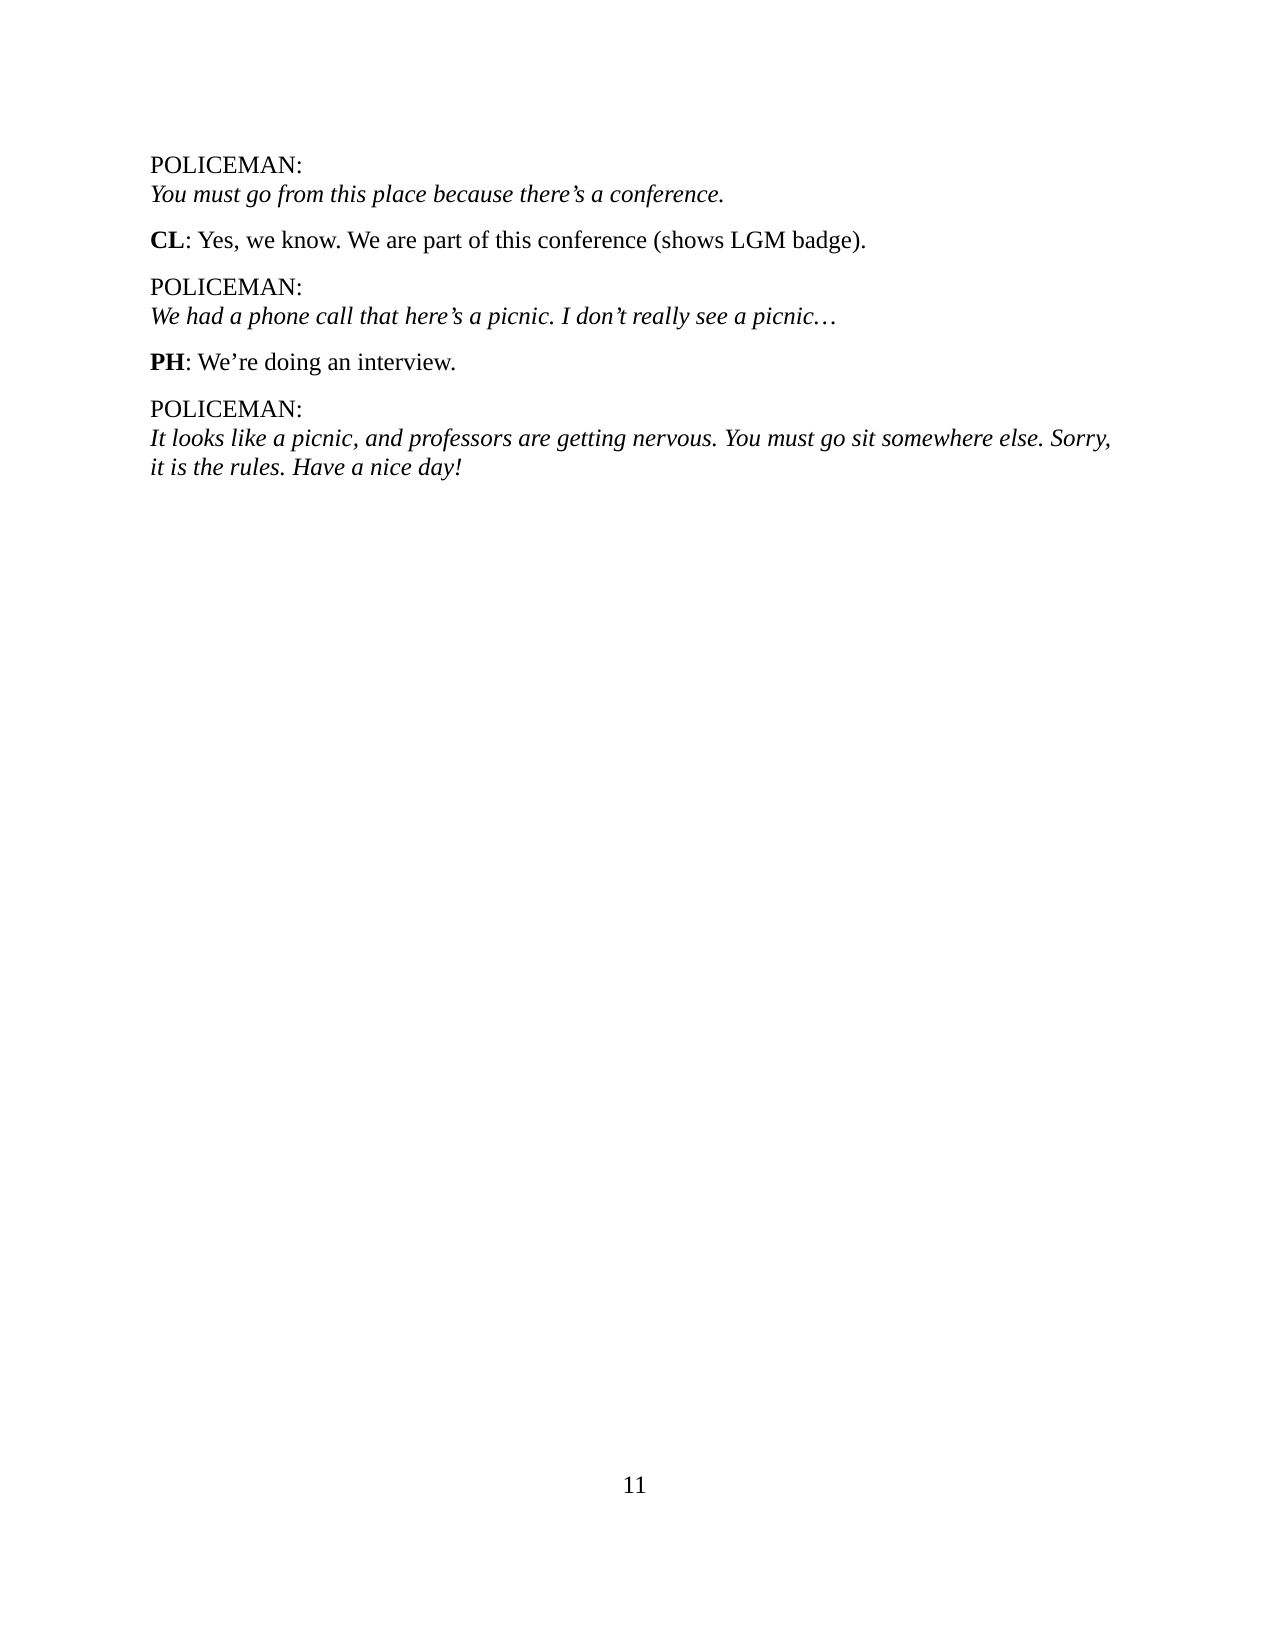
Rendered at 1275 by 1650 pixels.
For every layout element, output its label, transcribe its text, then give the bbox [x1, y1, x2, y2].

text PH: We’re doing an interview. [150, 347, 1125, 376]
text POLICEMAN: You must go from this place because there’s a conference. [150, 150, 1125, 207]
text POLICEMAN: We had a phone call that here’s a picnic. I don’t really see a picnic… [150, 272, 1125, 329]
text CL: Yes, we know. We are part of this conference (shows LGM badge). [150, 225, 1125, 254]
text POLICEMAN: It looks like a picnic, and professors are getting nervous. You must go sit somewhere else. Sorry, it is the rules. Have a nice day! [150, 394, 1125, 480]
